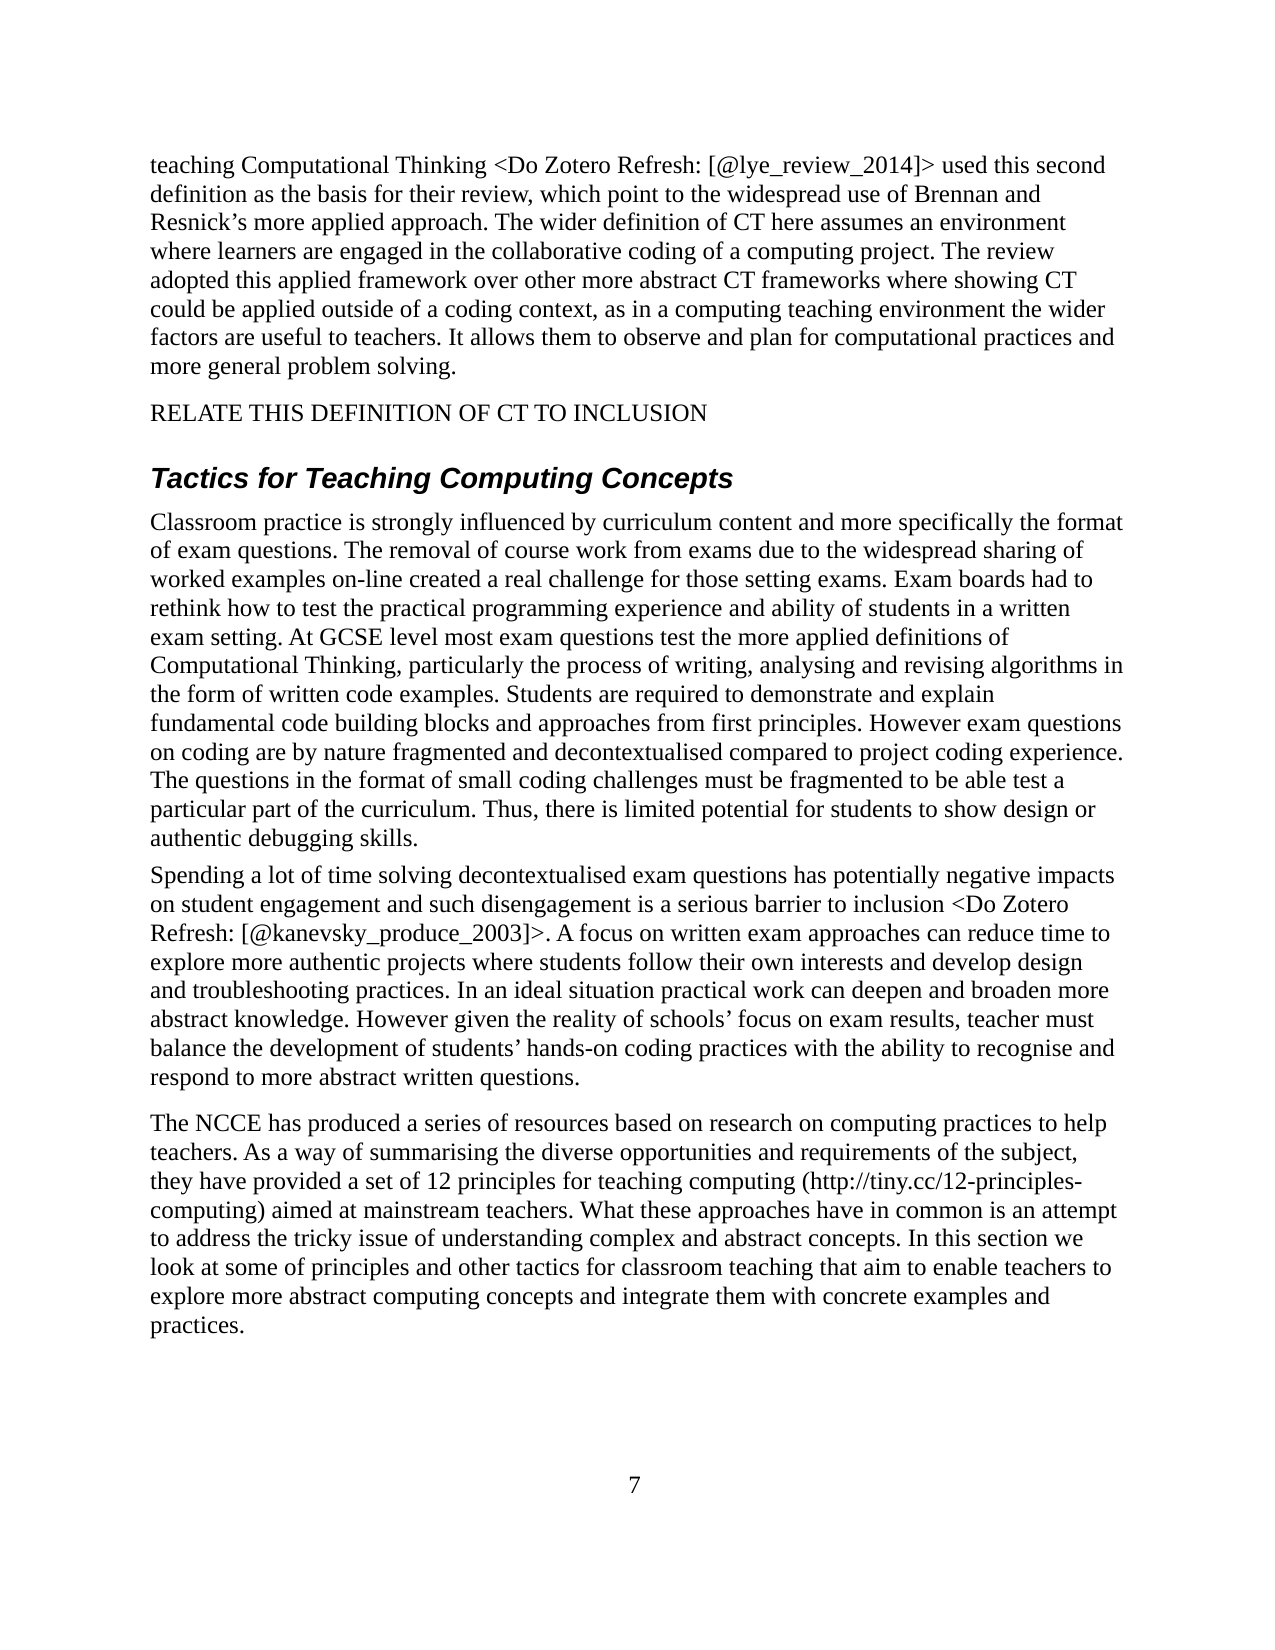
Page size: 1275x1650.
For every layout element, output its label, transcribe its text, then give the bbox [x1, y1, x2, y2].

subtitle Tactics for Teaching Computing Concepts [150, 461, 1125, 494]
text teaching Computational Thinking <Do Zotero Refresh: [@lye_review_2014]> used this second definition as the basis for their review, which point to the widespread use of Brennan and Resnick’s more applied approach. The wider definition of CT here assumes an environment where learners are engaged in the collaborative coding of a computing project. The review adopted this applied framework over other more abstract CT frameworks where showing CT could be applied outside of a coding context, as in a computing teaching environment the wider factors are useful to teachers. It allows them to observe and plan for computational practices and more general problem solving. [150, 150, 1125, 380]
text Classroom practice is strongly influenced by curriculum content and more specifically the format of exam questions. The removal of course work from exams due to the widespread sharing of worked examples on-line created a real challenge for those setting exams. Exam boards had to rethink how to test the practical programming experience and ability of students in a written exam setting. At GCSE level most exam questions test the more applied definitions of Computational Thinking, particularly the process of writing, analysing and revising algorithms in the form of written code examples. Students are required to demonstrate and explain fundamental code building blocks and approaches from first principles. However exam questions on coding are by nature fragmented and decontextualised compared to project coding experience. The questions in the format of small coding challenges must be fragmented to be able test a particular part of the curriculum. Thus, there is limited potential for students to show design or authentic debugging skills. [150, 507, 1125, 852]
text The NCCE has produced a series of resources based on research on computing practices to help teachers. As a way of summarising the diverse opportunities and requirements of the subject, they have provided a set of 12 principles for teaching computing (http://tiny.cc/12-principles-computing) aimed at mainstream teachers. What these approaches have in common is an attempt to address the tricky issue of understanding complex and abstract concepts. In this section we look at some of principles and other tactics for classroom teaching that aim to enable teachers to explore more abstract computing concepts and integrate them with concrete examples and practices. [150, 1108, 1125, 1338]
text Spending a lot of time solving decontextualised exam questions has potentially negative impacts on student engagement and such disengagement is a serious barrier to inclusion <Do Zotero Refresh: [@kanevsky_produce_2003]>. A focus on written exam approaches can reduce time to explore more authentic projects where students follow their own interests and develop design and troubleshooting practices. In an ideal situation practical work can deepen and broaden more abstract knowledge. However given the reality of schools’ focus on exam results, teacher must balance the development of students’ hands-on coding practices with the ability to recognise and respond to more abstract written questions. [150, 861, 1125, 1091]
text RELATE THIS DEFINITION OF CT TO INCLUSION [150, 398, 1125, 427]
